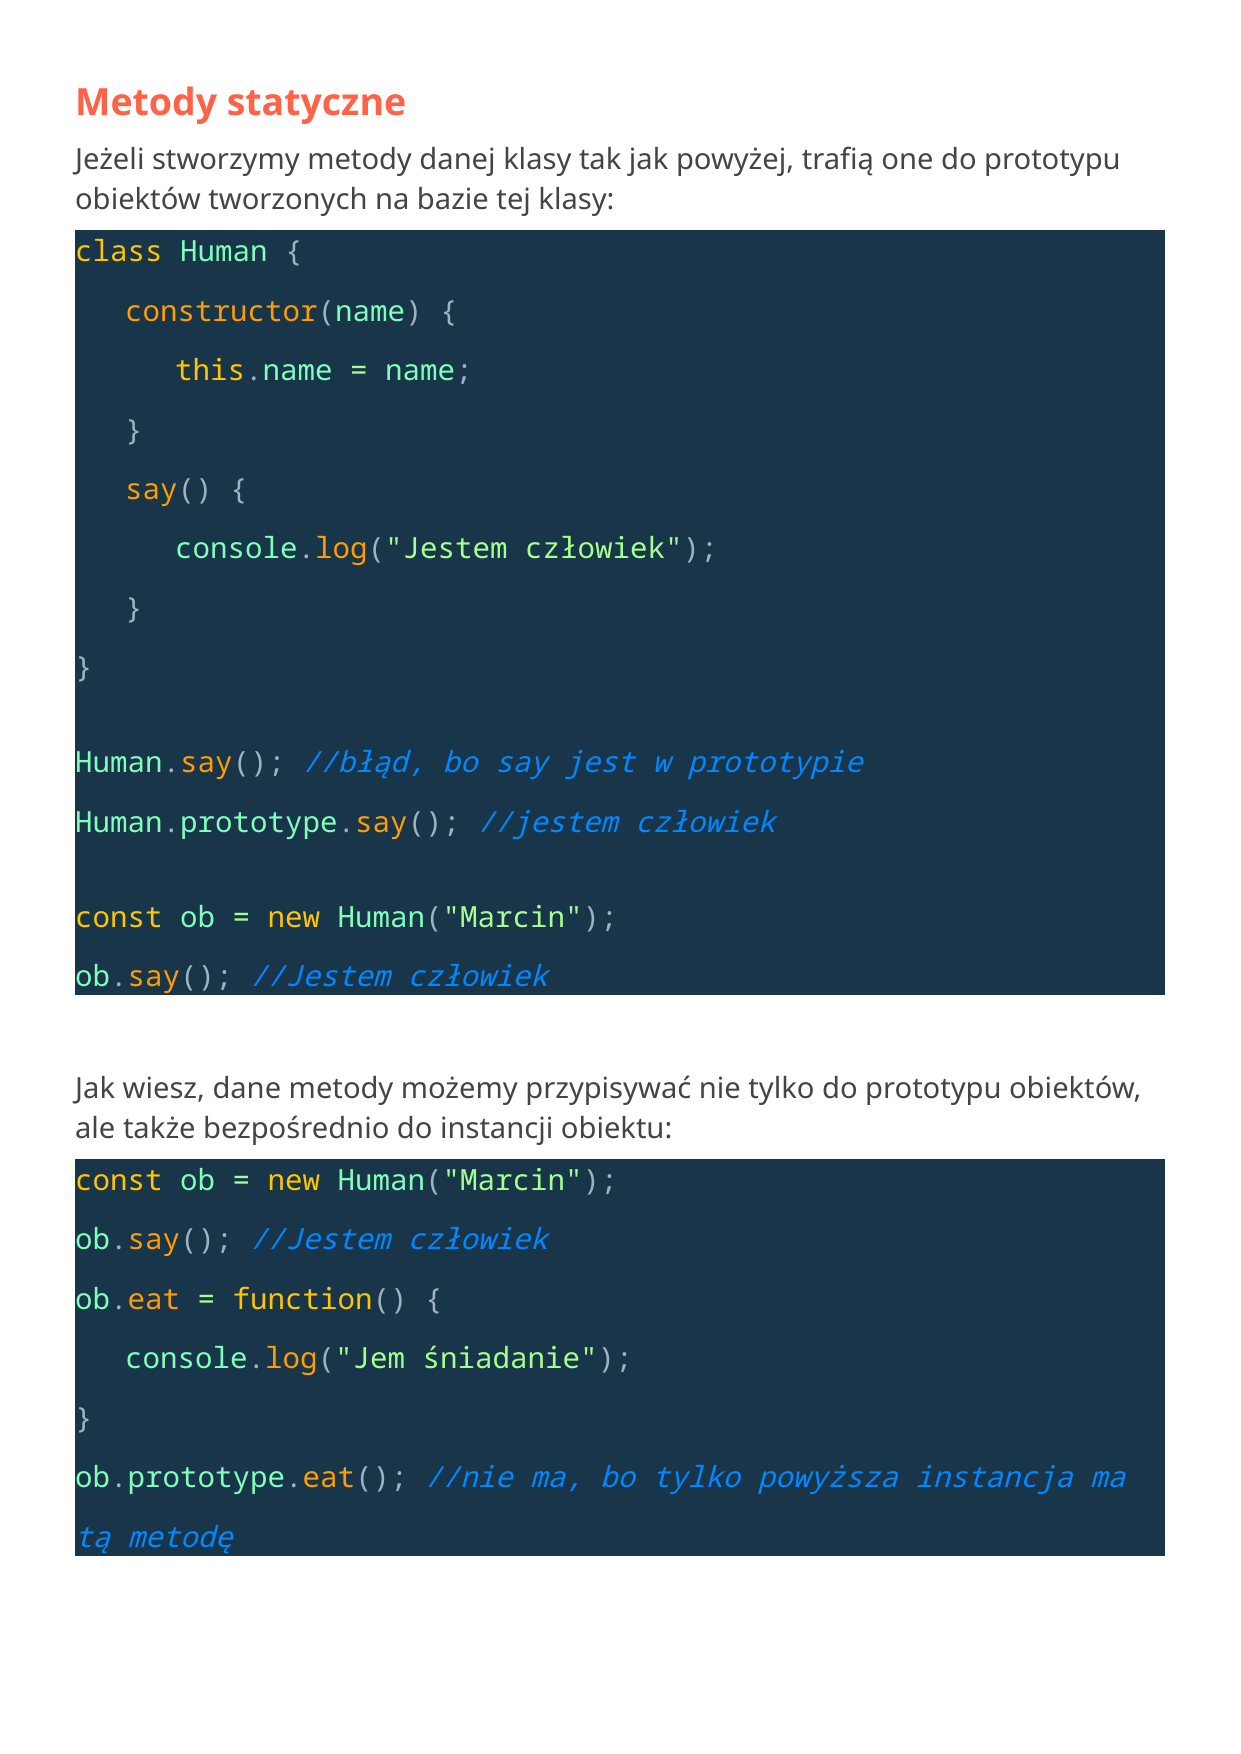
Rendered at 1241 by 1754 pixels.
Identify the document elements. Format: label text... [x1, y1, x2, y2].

text class Human { [75, 230, 1165, 270]
text } [75, 647, 1165, 686]
text constructor(name) { [75, 290, 1165, 329]
text ob.eat = function() { [75, 1278, 1165, 1318]
text ob.say(); //Jestem człowiek [75, 1218, 1165, 1258]
text Jak wiesz, dane metody możemy przypisywać nie tylko do prototypu obiektów, ale także bezpośrednio do instancji obiektu: [75, 1067, 1165, 1147]
text ob.prototype.eat(); //nie ma, bo tylko powyższa instancja ma tą metodę [75, 1456, 1165, 1556]
text ob.say(); //Jestem człowiek [75, 956, 1165, 995]
text Human.say(); //błąd, bo say jest w prototypie [75, 742, 1165, 781]
text Jeżeli stworzymy metody danej klasy tak jak powyżej, trafią one do prototypu obiektów tworzonych na bazie tej klasy: [75, 138, 1165, 218]
text } [75, 409, 1165, 448]
text } [75, 1397, 1165, 1437]
text } [75, 587, 1165, 627]
text Human.prototype.say(); //jestem człowiek [75, 801, 1165, 841]
text const ob = new Human("Marcin"); [75, 896, 1165, 936]
text console.log("Jem śniadanie"); [75, 1337, 1165, 1377]
subtitle Metody statyczne [75, 75, 1165, 126]
text console.log("Jestem człowiek"); [75, 528, 1165, 567]
text say() { [75, 468, 1165, 508]
text this.name = name; [75, 349, 1165, 389]
text const ob = new Human("Marcin"); [75, 1159, 1165, 1199]
